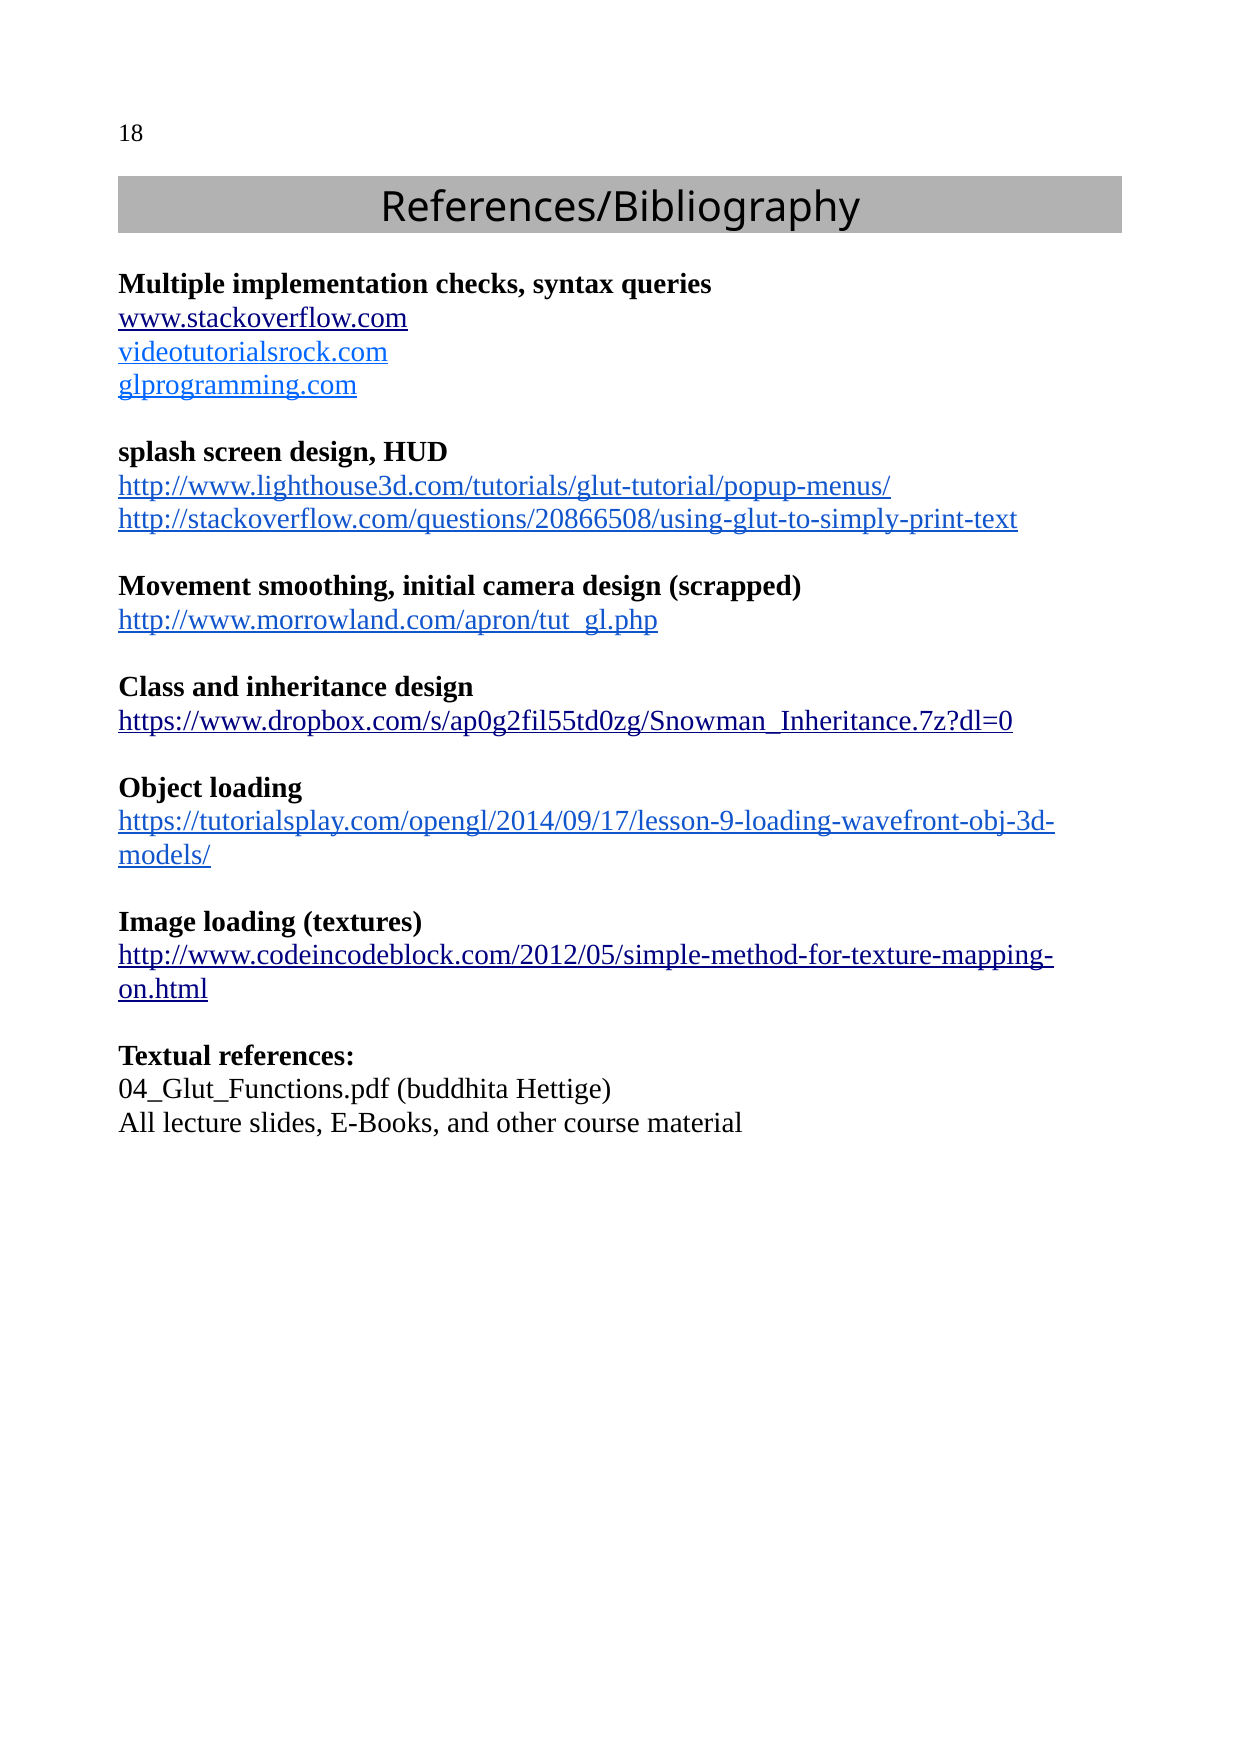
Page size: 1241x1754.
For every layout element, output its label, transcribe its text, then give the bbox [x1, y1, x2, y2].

text http://stackoverflow.com/questions/20866508/using-glut-to-simply-print-text [118, 501, 1063, 535]
text splash screen design, HUD [118, 434, 1122, 468]
text Image loading (textures) [118, 904, 1063, 937]
text https://tutorialsplay.com/opengl/2014/09/17/lesson-9-loading-wavefront-obj-3d-models/ [118, 803, 1063, 870]
text 04_Glut_Functions.pdf (buddhita Hettige) [118, 1072, 1122, 1105]
text videotutorialsrock.com [118, 334, 1122, 367]
text http://www.lighthouse3d.com/tutorials/glut-tutorial/popup-menus/ [118, 468, 1063, 501]
text All lecture slides, E-Books, and other course material [118, 1105, 1122, 1139]
text Movement smoothing, initial camera design (scrapped) [118, 568, 1063, 602]
text References/Bibliography [118, 176, 1122, 233]
text http://www.codeincodeblock.com/2012/05/simple-method-for-texture-mapping-on.html [118, 937, 1063, 1004]
text www.stackoverflow.com [118, 300, 1122, 334]
text Object loading [118, 770, 1063, 803]
text http://www.morrowland.com/apron/tut_gl.php [118, 602, 1063, 636]
text Textual references: [118, 1038, 1122, 1072]
text https://www.dropbox.com/s/ap0g2fil55td0zg/Snowman_Inheritance.7z?dl=0 [118, 703, 1063, 736]
text glprogramming.com [118, 367, 1122, 401]
text Multiple implementation checks, syntax queries [118, 267, 1122, 300]
text Class and inheritance design [118, 669, 1063, 703]
